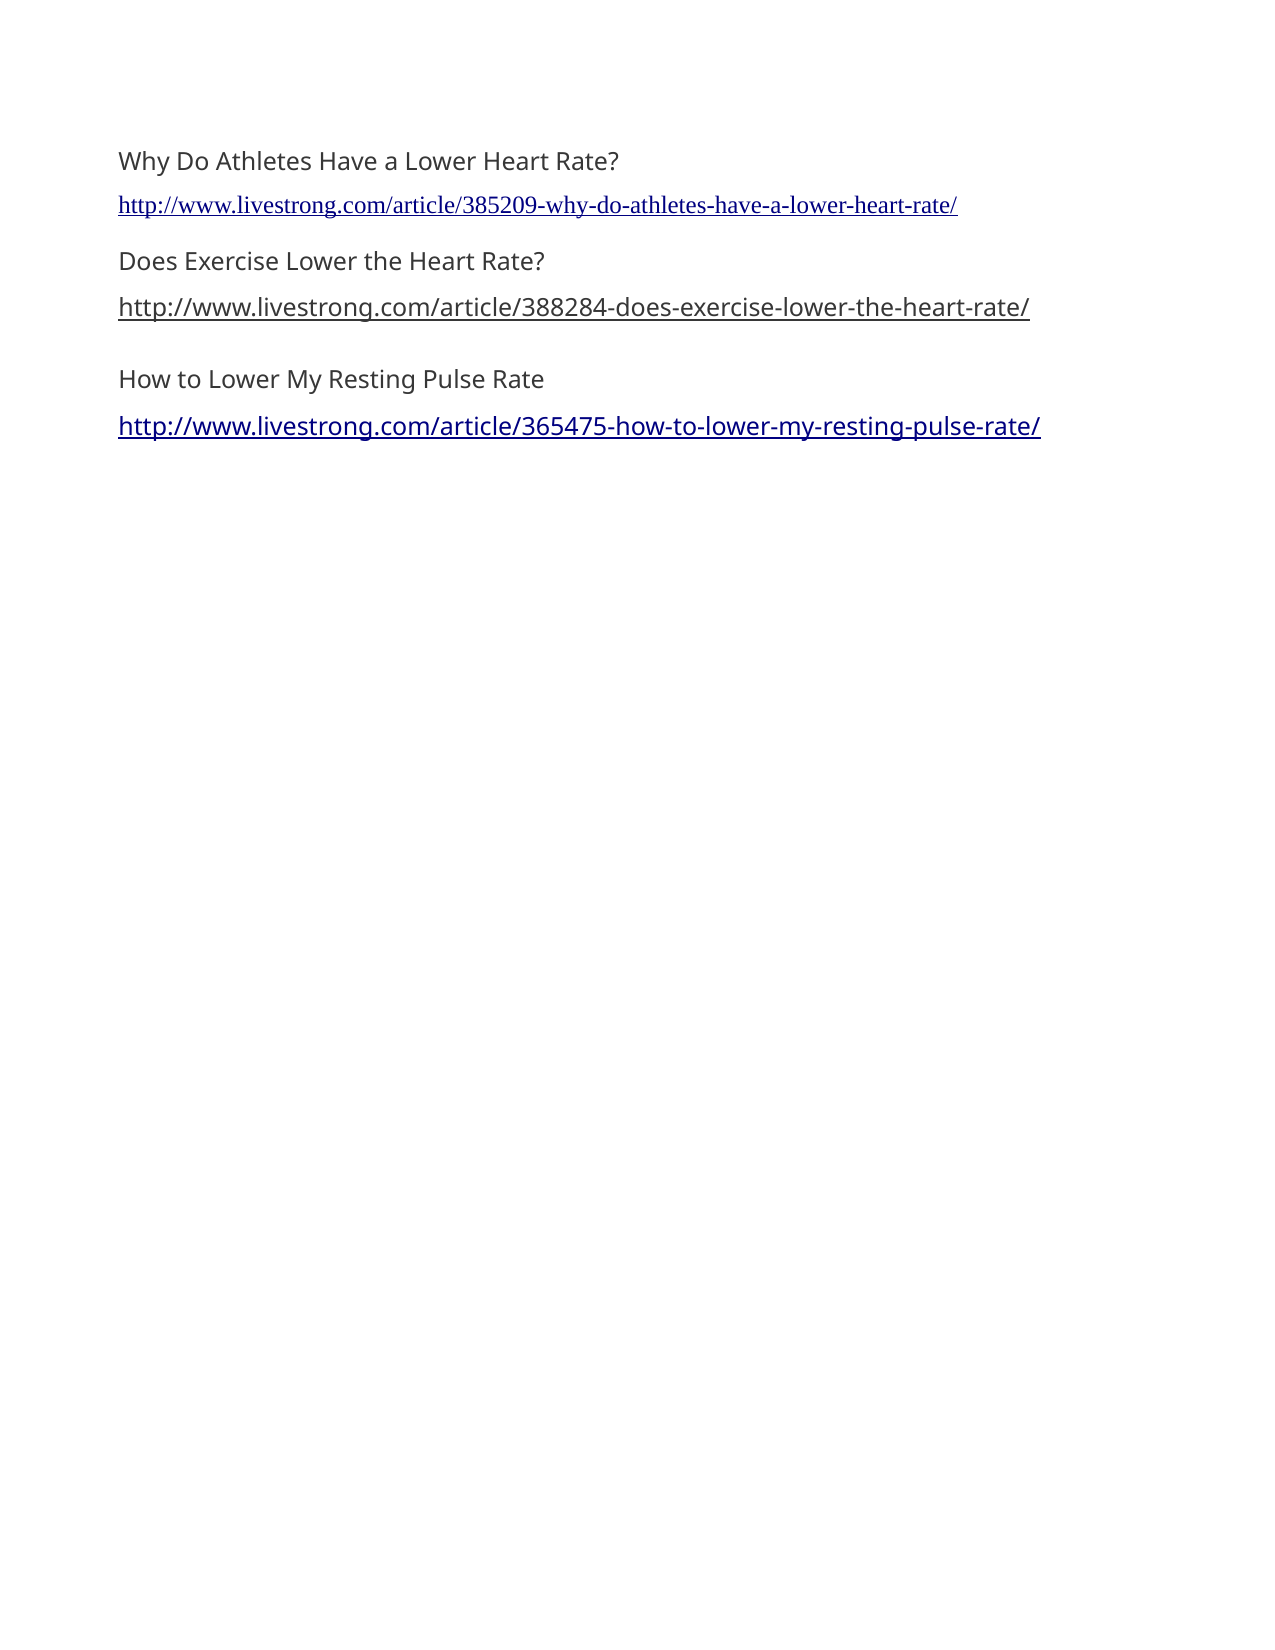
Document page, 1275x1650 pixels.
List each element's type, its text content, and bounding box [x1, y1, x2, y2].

subtitle Why Do Athletes Have a Lower Heart Rate? [118, 143, 1157, 177]
subtitle Does Exercise Lower the Heart Rate? [118, 243, 1157, 277]
text http://www.livestrong.com/article/365475-how-to-lower-my-resting-pulse-rate/ [118, 408, 1157, 442]
subtitle How to Lower My Resting Pulse Rate [118, 362, 1157, 396]
text http://www.livestrong.com/article/385209-why-do-athletes-have-a-lower-heart-rate/ [118, 190, 1157, 218]
text http://www.livestrong.com/article/388284-does-exercise-lower-the-heart-rate/ [118, 290, 1157, 324]
